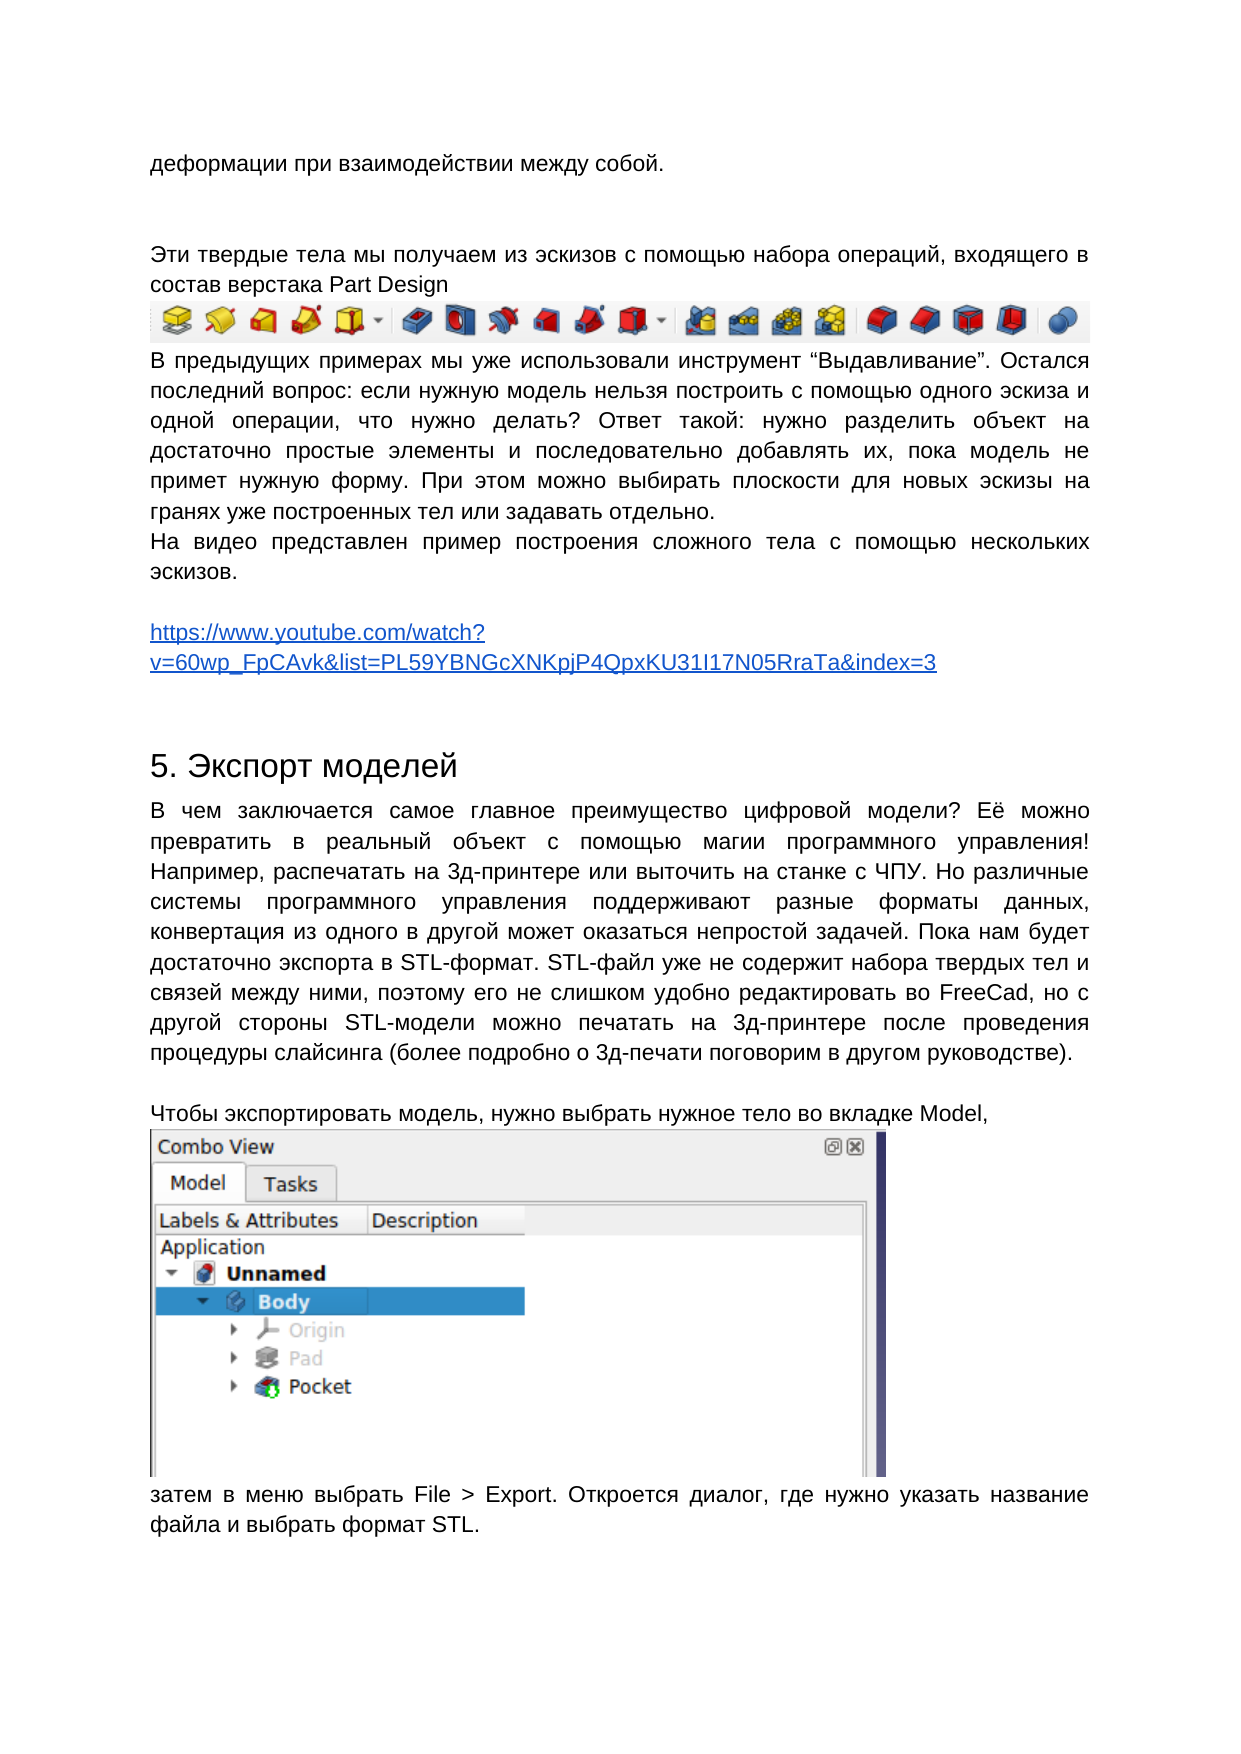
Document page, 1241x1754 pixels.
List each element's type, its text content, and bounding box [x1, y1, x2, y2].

text В чем заключается самое главное преимущество цифровой модели? Её можно превратить в реальный объект с помощью магии программного управления! Например, распечатать на 3д-принтере или выточить на станке с ЧПУ. Но различные системы программного управления поддерживают разные форматы данных, конвертация из одного в другой может оказаться непростой задачей. Пока нам будет достаточно экспорта в STL-формат. STL-файл уже не содержит набора твердых тел и связей между ними, поэтому его не слишком удобно редактировать во FreeCad, но с другой стороны STL-модели можно печатать на 3д-принтере после проведения процедуры слайсинга (более подробно о 3д-печати поговорим в другом руководстве). [150, 797, 1090, 1066]
text В предыдущих примерах мы уже использовали инструмент “Выдавливание”. Остался последний вопрос: если нужную модель нельзя построить с помощью одного эскиза и одной операции, что нужно делать? Ответ такой: нужно разделить объект на достаточно простые элементы и последовательно добавлять их, пока модель не примет нужную форму. При этом можно выбирать плоскости для новых эскизы на гранях уже построенных тел или задавать отдельно. [150, 347, 1090, 524]
text https://www.youtube.com/watch?v=60wp_FpCAvk&list=PL59YBNGcXNKpjP4QpxKU31I17N05RraTa&index=3 [150, 618, 1090, 675]
text На видео представлен пример построения сложного тела с помощью нескольких эскизов. [150, 528, 1090, 584]
text затем в меню выбрать File > Export. Откроется диалог, где нужно указать название файла и выбрать формат STL. [150, 1481, 1090, 1537]
picture [150, 301, 1091, 343]
subtitle 5. Экспорт моделей [150, 747, 1090, 785]
picture [150, 1129, 886, 1477]
text деформации при взаимодействии между собой. [150, 150, 1090, 176]
text Эти твердые тела мы получаем из эскизов с помощью набора операций, входящего в состав верстака Part Design [150, 241, 1090, 297]
text Чтобы экспортировать модель, нужно выбрать нужное тело во вкладке Model, [150, 1099, 1090, 1126]
